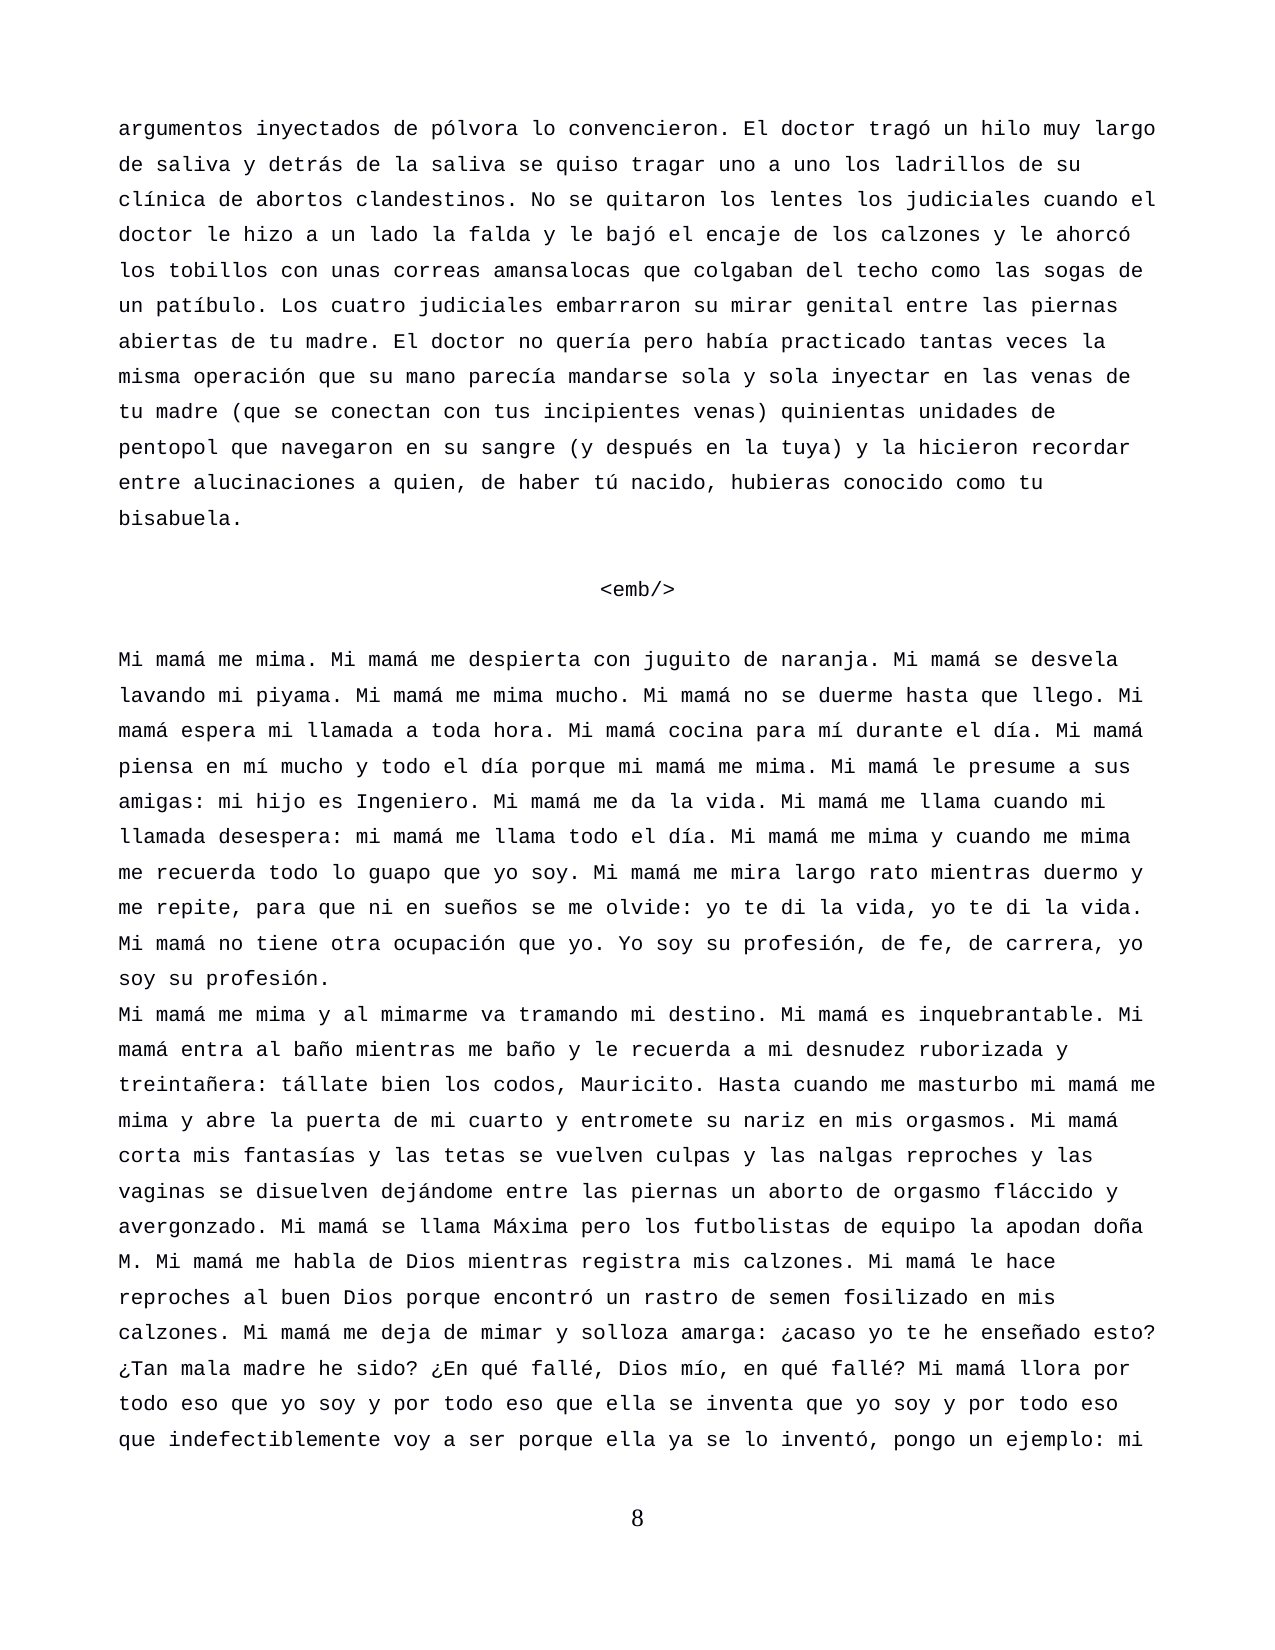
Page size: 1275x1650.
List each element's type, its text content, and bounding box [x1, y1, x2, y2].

text argumentos inyectados de pólvora lo convencieron. El doctor tragó un hilo muy largo de saliva y detrás de la saliva se quiso tragar uno a uno los ladrillos de su clínica de abortos clandestinos. No se quitaron los lentes los judiciales cuando el [118, 118, 1157, 213]
text Mi mamá me mima. Mi mamá me despierta con juguito de naranja. Mi mamá se desvela lavando mi piyama. Mi mamá me mima mucho. Mi mamá no se duerme hasta que llego. Mi mamá espera mi llamada a toda hora. Mi mamá cocina para mí durante el día. Mi mamá piensa en mí mucho y todo el día porque mi mamá me mima. Mi mamá le presume a sus amigas: mi hijo es Ingeniero. Mi mamá me da la vida. Mi mamá me llama cuando mi llamada desespera: mi mamá me llama todo el día. Mi mamá me mima y cuando me mima me recuerda todo lo guapo que yo soy. Mi mamá me mira largo rato mientras duermo y me repite, para que ni en sueños se me olvide: yo te di la vida, yo te di la vida. Mi mamá no tiene otra ocupación que yo. Yo soy su profesión, de fe, de carrera, yo soy su profesión. [118, 649, 1157, 992]
text doctor le hizo a un lado la falda y le bajó el encaje de los calzones y le ahorcó los tobillos con unas correas amansalocas que colgaban del techo como las sogas de un patíbulo. Los cuatro judiciales embarraron su mirar genital entre las piernas abiertas de tu madre. El doctor no quería pero había practicado tantas veces la misma operación que su mano parecía mandarse sola y sola inyectar en las venas de tu madre (que se conectan con tus incipientes venas) quinientas unidades de pentopol que navegaron en su sangre (y después en la tuya) y la hicieron recordar entre alucinaciones a quien, de haber tú nacido, hubieras conocido como tu bisabuela. [118, 224, 1157, 531]
text <emb/> [118, 578, 1157, 602]
text Mi mamá me mima y al mimarme va tramando mi destino. Mi mamá es inquebrantable. Mi mamá entra al baño mientras me baño y le recuerda a mi desnudez ruborizada y treintañera: tállate bien los codos, Mauricito. Hasta cuando me masturbo mi mamá me mima y abre la puerta de mi cuarto y entromete su nariz en mis orgasmos. Mi mamá corta mis fantasías y las tetas se vuelven culpas y las nalgas reproches y las vaginas se disuelven dejándome entre las piernas un aborto de orgasmo fláccido y avergonzado. Mi mamá se llama Máxima pero los futbolistas de equipo la apodan doña M. Mi mamá me habla de Dios mientras registra mis calzones. Mi mamá le hace reproches al buen Dios porque encontró un rastro de semen fosilizado en mis calzones. Mi mamá me deja de mimar y solloza amarga: ¿acaso yo te he enseñado esto? ¿Tan mala madre he sido? ¿En qué fallé, Dios mío, en qué fallé? Mi mamá llora por todo eso que yo soy y por todo eso que ella se inventa que yo soy y por todo eso que indefectiblemente voy a ser porque ella ya se lo inventó, pongo un ejemplo: mi [118, 1003, 1157, 1452]
